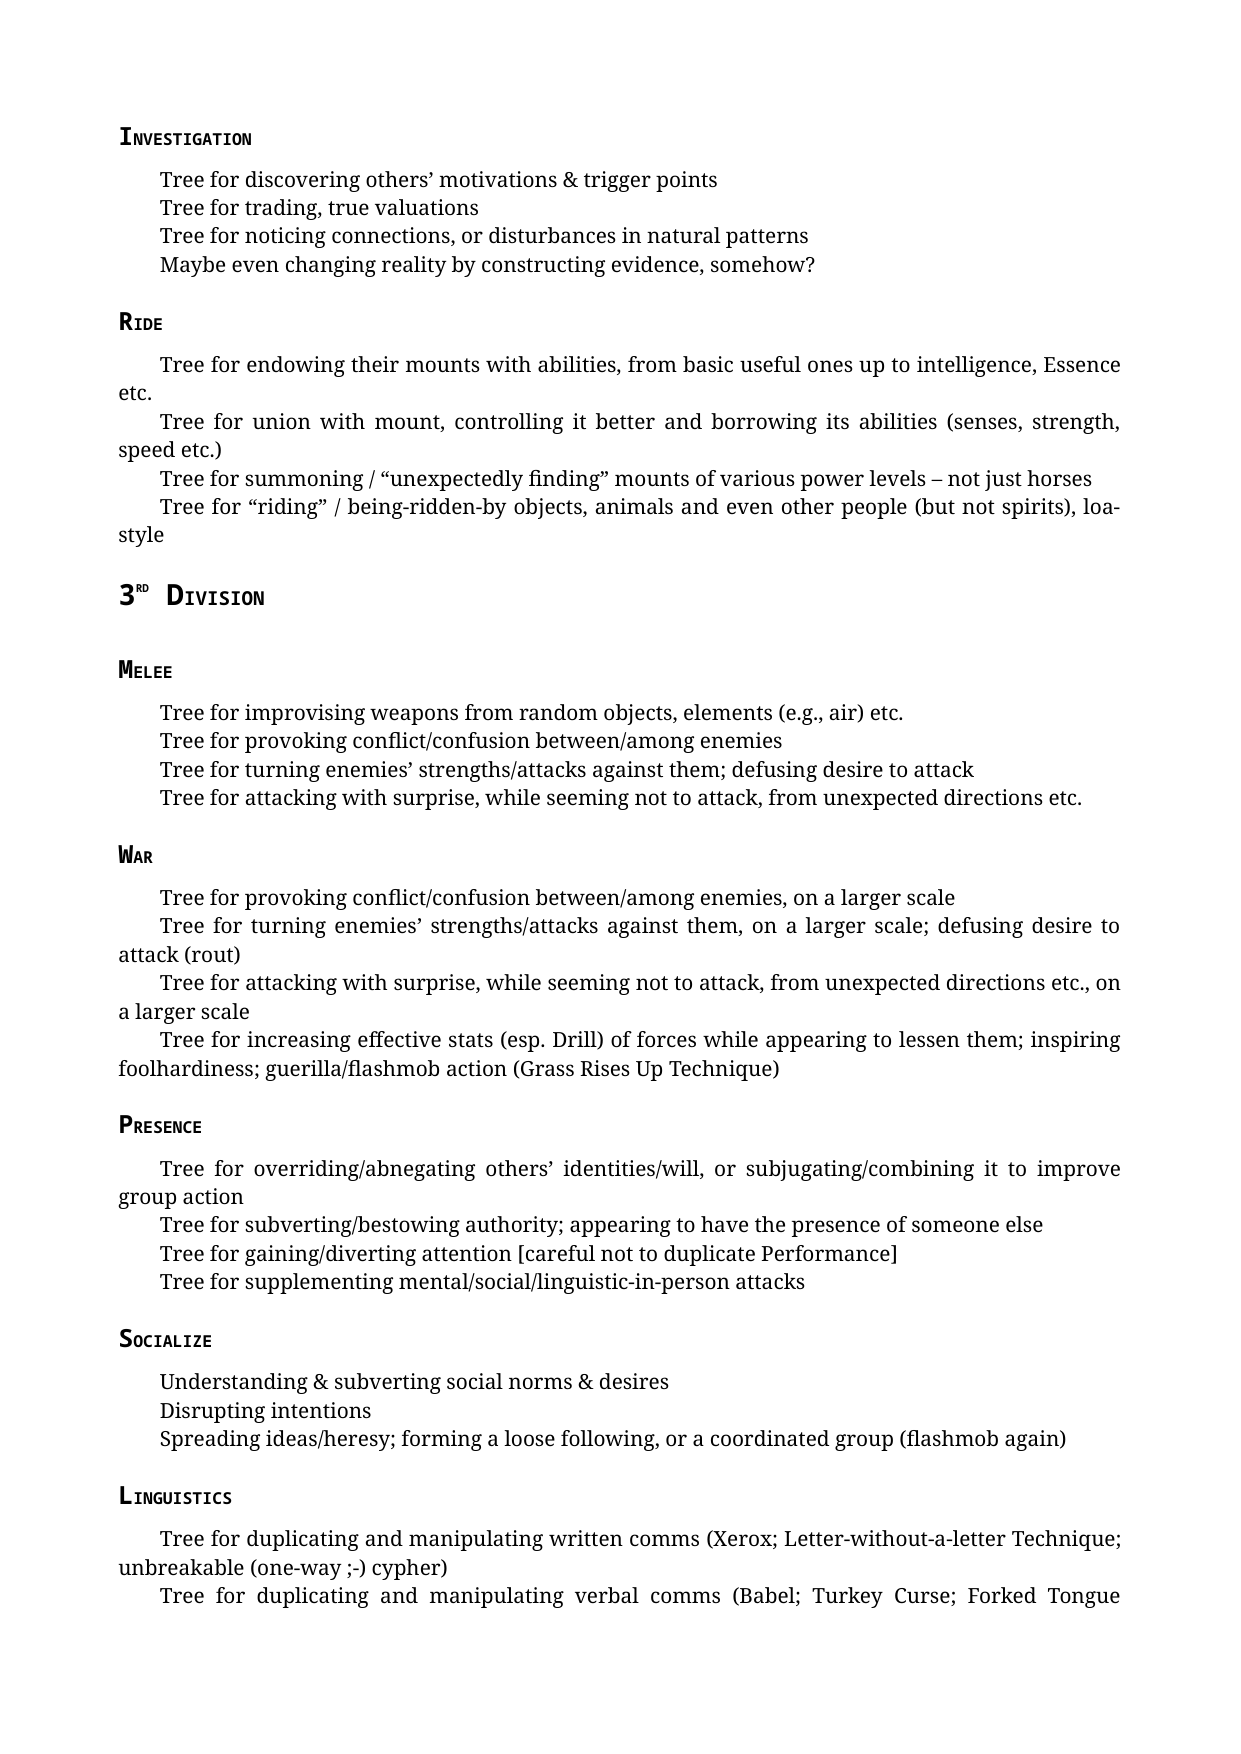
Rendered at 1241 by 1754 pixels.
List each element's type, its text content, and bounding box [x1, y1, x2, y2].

text Tree for improvising weapons from random objects, elements (e.g., air) etc. [118, 698, 1122, 726]
subtitle Melee [118, 651, 1122, 685]
text Spreading ideas/heresy; forming a loose following, or a coordinated group (flashmob again) [118, 1424, 1122, 1453]
text Tree for “riding” / being-ridden-by objects, animals and even other people (but not spirits), loa-style [118, 492, 1122, 549]
text Tree for turning enemies’ strengths/attacks against them; defusing desire to attack [118, 755, 1122, 783]
text Tree for provoking conflict/confusion between/among enemies, on a larger scale [118, 883, 1122, 912]
text Tree for supplementing mental/social/linguistic-in-person attacks [118, 1267, 1122, 1296]
text Tree for endowing their mounts with abilities, from basic useful ones up to intelligence, Essence etc. [118, 350, 1122, 407]
subtitle Presence [118, 1107, 1122, 1141]
text Tree for subverting/bestowing authority; appearing to have the presence of someone else [118, 1211, 1122, 1239]
subtitle Investigation [118, 118, 1122, 152]
text Tree for gaining/diverting attention [careful not to duplicate Performance] [118, 1239, 1122, 1267]
text Tree for attacking with surprise, while seeming not to attack, from unexpected directions etc., on a larger scale [118, 968, 1122, 1025]
text Tree for attacking with surprise, while seeming not to attack, from unexpected directions etc. [118, 783, 1122, 812]
text Maybe even changing reality by constructing evidence, somehow? [118, 250, 1122, 278]
text Tree for discovering others’ motivations & trigger points [118, 165, 1122, 193]
text Tree for provoking conflict/confusion between/among enemies [118, 726, 1122, 755]
subtitle War [118, 837, 1122, 871]
subtitle Socialize [118, 1321, 1122, 1355]
text Tree for overriding/abnegating others’ identities/will, or subjugating/combining it to improve group action [118, 1154, 1122, 1211]
text Tree for noticing connections, or disturbances in natural patterns [118, 222, 1122, 250]
subtitle Ride [118, 303, 1122, 337]
text Tree for trading, true valuations [118, 193, 1122, 222]
text Disrupting intentions [118, 1396, 1122, 1424]
text Tree for turning enemies’ strengths/attacks against them, on a larger scale; defusing desire to attack (rout) [118, 912, 1122, 968]
text Tree for summoning / “unexpectedly finding” mounts of various power levels – not just horses [118, 464, 1122, 492]
text Tree for duplicating and manipulating written comms (Xerox; Letter-without-a-letter Technique; unbreakable (one-way ;-) cypher) [118, 1524, 1122, 1581]
text Understanding & subverting social norms & desires [118, 1367, 1122, 1396]
text Tree for increasing effective stats (esp. Drill) of forces while appearing to lessen them; inspiring foolhardiness; guerilla/flashmob action (Grass Rises Up Technique) [118, 1025, 1122, 1082]
text Tree for union with mount, controlling it better and borrowing its abilities (senses, strength, speed etc.) [118, 407, 1122, 464]
subtitle Linguistics [118, 1478, 1122, 1512]
subtitle 3rd Division [118, 574, 1122, 614]
text Tree for duplicating and manipulating verbal comms (Babel; Turkey Curse; Forked Tongue [118, 1581, 1122, 1610]
